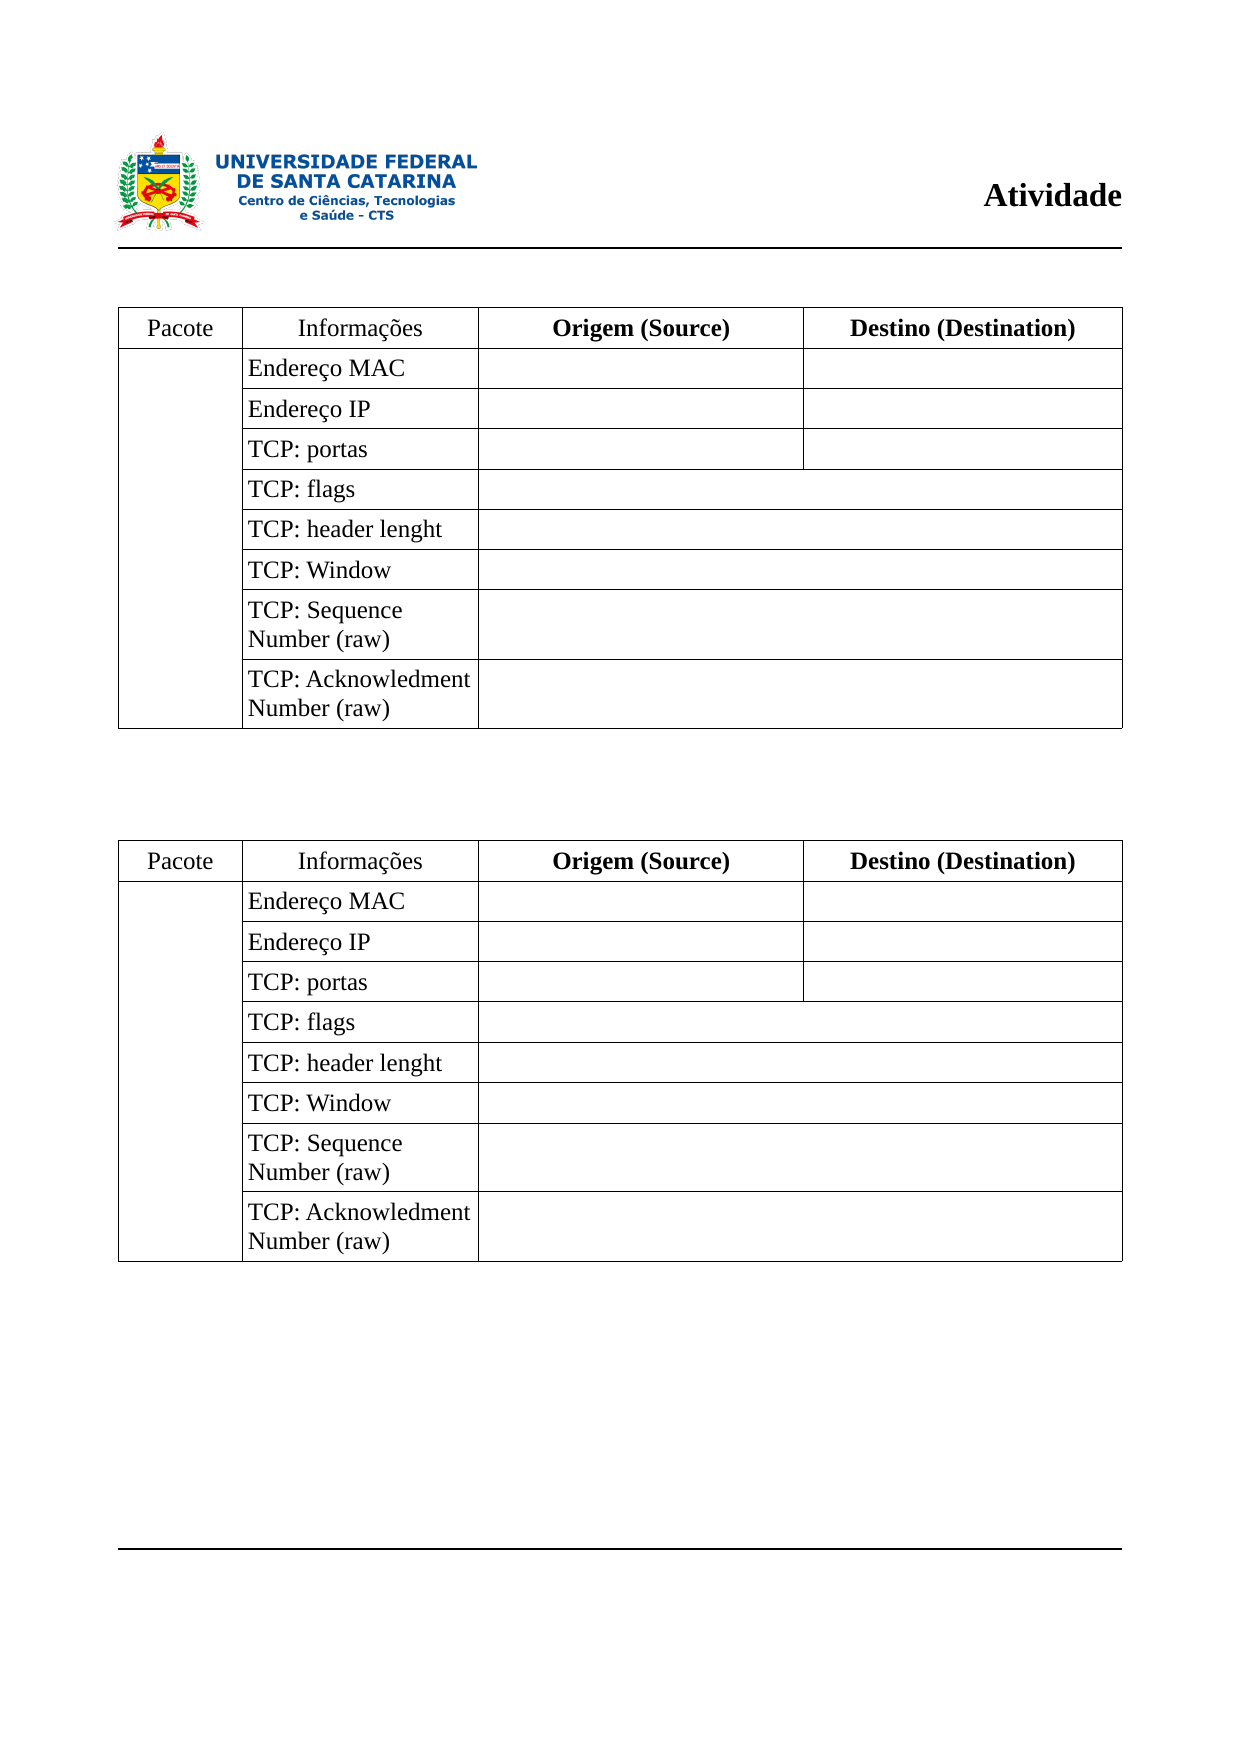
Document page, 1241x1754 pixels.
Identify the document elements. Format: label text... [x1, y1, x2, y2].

table_header Origem (Source) [479, 841, 803, 881]
table_cell [479, 882, 803, 921]
table_header Informações [243, 841, 478, 881]
table_cell TCP: Window [243, 1083, 478, 1122]
table_cell [479, 550, 1122, 589]
table_cell TCP: flags [243, 1002, 478, 1042]
table_cell [119, 882, 242, 1261]
table_cell TCP: portas [243, 962, 478, 1001]
table_cell [804, 962, 1122, 1001]
table_cell [479, 1124, 1122, 1191]
table_cell [479, 389, 803, 428]
table_cell [804, 349, 1122, 388]
table_cell TCP: Acknowledment Number (raw) [243, 1192, 478, 1261]
table_cell TCP: Window [243, 550, 478, 589]
table_cell [479, 660, 1122, 727]
table_cell TCP: header lenght [243, 1043, 478, 1082]
table_header Pacote [119, 841, 242, 881]
table_cell [804, 922, 1122, 961]
table_cell Endereço MAC [243, 349, 478, 388]
table_header Destino (Destination) [804, 841, 1122, 881]
table_cell [804, 882, 1122, 921]
table_header Pacote [119, 308, 242, 347]
table_cell TCP: flags [243, 470, 478, 509]
table_cell Endereço IP [243, 389, 478, 428]
table_cell [804, 389, 1122, 428]
table_cell [119, 349, 242, 727]
table_cell [479, 590, 1122, 658]
table_cell [479, 349, 803, 388]
picture [113, 131, 477, 231]
table_cell [479, 1043, 1122, 1082]
table_header Origem (Source) [479, 308, 803, 347]
table_cell [479, 962, 803, 1001]
table_header Informações [243, 308, 478, 347]
table_cell TCP: Sequence Number (raw) [243, 590, 478, 658]
table_cell TCP: Sequence Number (raw) [243, 1124, 478, 1191]
table_header Destino (Destination) [804, 308, 1122, 347]
table_cell [479, 1192, 1122, 1261]
table_cell [479, 510, 1122, 549]
table_cell [479, 1083, 1122, 1122]
table_cell [479, 1002, 1122, 1042]
table_cell [804, 429, 1122, 468]
table_cell TCP: portas [243, 429, 478, 468]
table_cell Endereço IP [243, 922, 478, 961]
table_cell [479, 922, 803, 961]
table_cell [479, 470, 1122, 509]
table_cell TCP: Acknowledment Number (raw) [243, 660, 478, 727]
table_cell Endereço MAC [243, 882, 478, 921]
table_cell TCP: header lenght [243, 510, 478, 549]
table_cell [479, 429, 803, 468]
